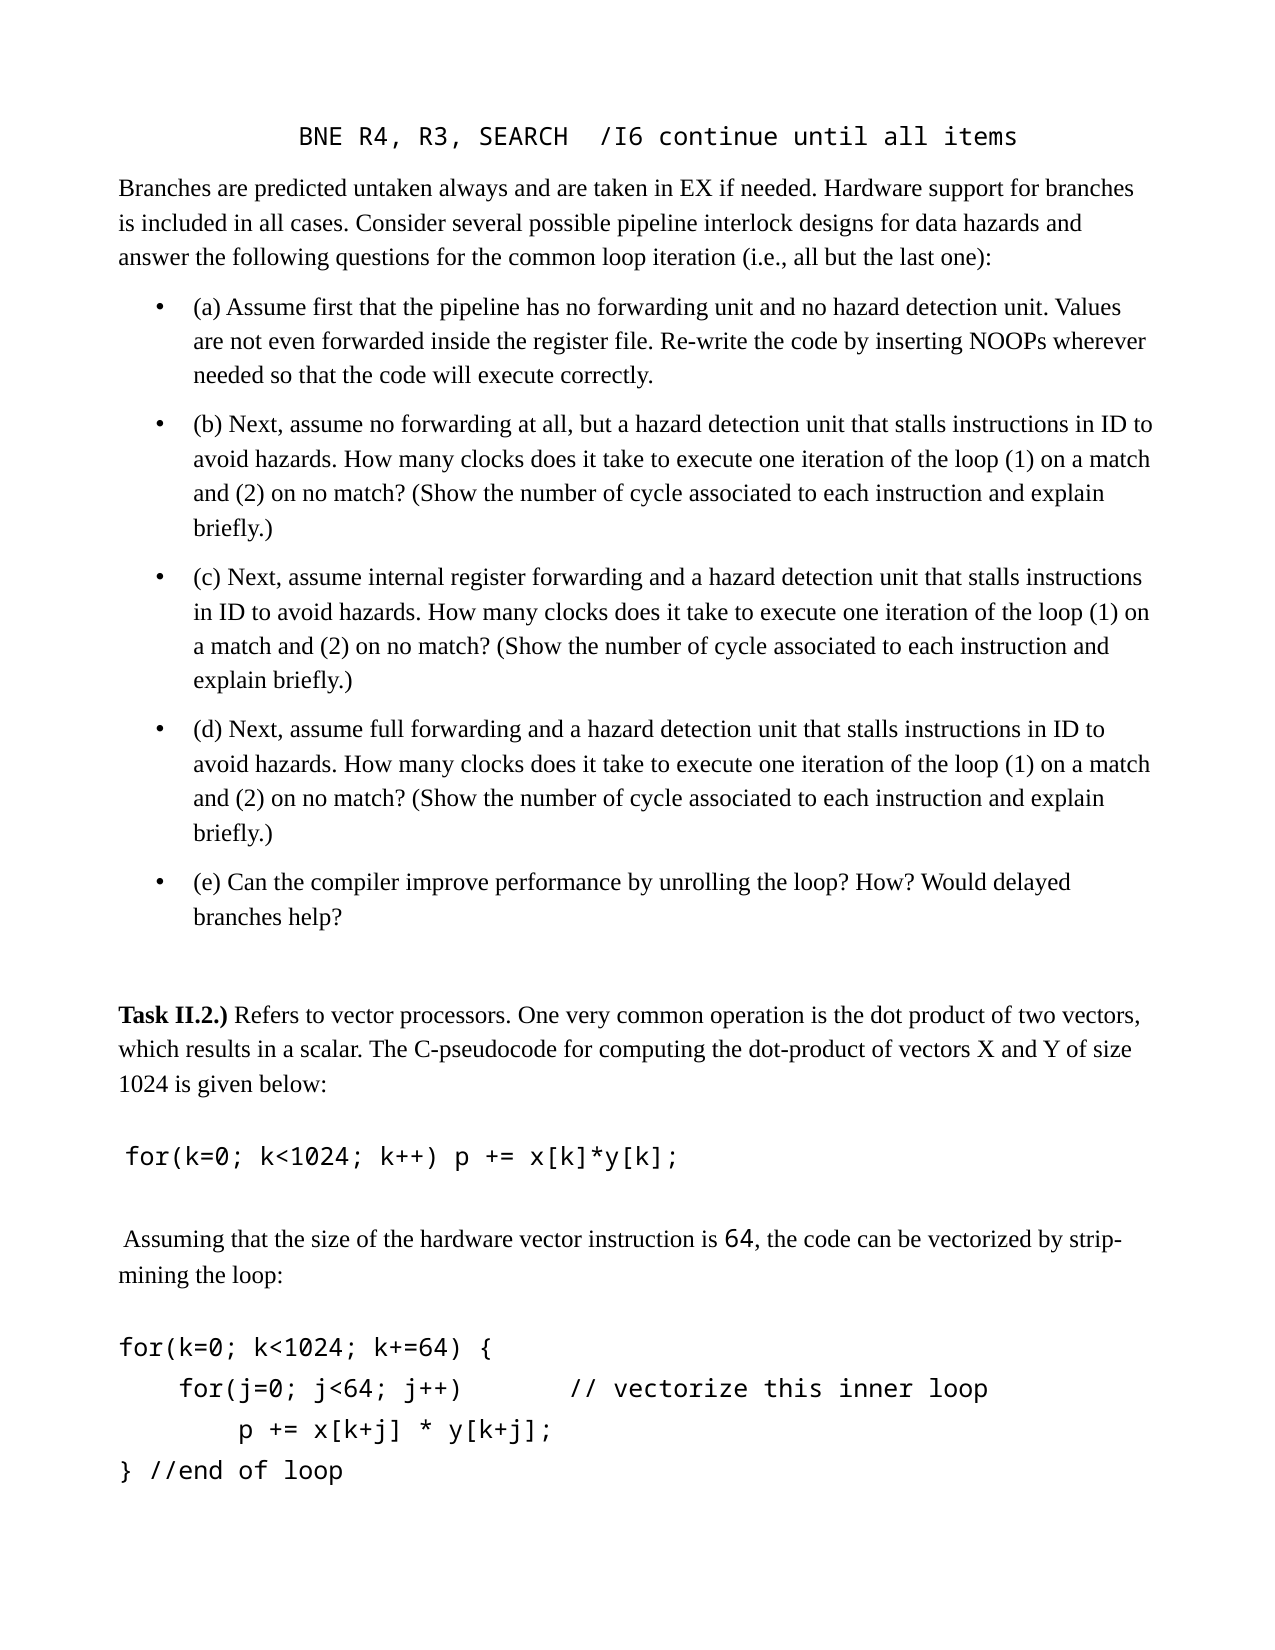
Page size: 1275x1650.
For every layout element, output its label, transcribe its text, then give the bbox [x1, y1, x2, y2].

text BNE R4, R3, SEARCH /I6 continue until all items [118, 118, 1157, 152]
list (d) Next, assume full forwarding and a hazard detection unit that stalls instructions in ID to avoid hazards. How many clocks does it take to execute one iteration of the loop (1) on a match and (2) on no match? (Show the number of cycle associated to each instruction and explain briefly.) [156, 714, 1157, 847]
text Branches are predicted untaken always and are taken in EX if needed. Hardware support for branches is included in all cases. Consider several possible pipeline interlock designs for data hazards and answer the following questions for the common loop iteration (i.e., all but the last one): [118, 173, 1157, 271]
list (a) Assume first that the pipeline has no forwarding unit and no hazard detection unit. Values are not even forwarded inside the register file. Re-write the code by inserting NOOPs wherever needed so that the code will execute correctly. [156, 292, 1157, 389]
list (e) Can the compiler improve performance by unrolling the loop? How? Would delayed branches help? [156, 867, 1157, 930]
text Task II.2.) Refers to vector processors. One very common operation is the dot product of two vectors, which results in a scalar. The C-pseudocode for computing the dot-product of vectors X and Y of size 1024 is given below: for(k=0; k<1024; k++) p += x[k]*y[k]; Assuming that the size of the hardware vector instruction is 64, the code can be vectorized by strip-mining the loop: for(k=0; k<1024; k+=64) { for(j=0; j<64; j++) // vectorize this inner loop p += x[k+j] * y[k+j]; } //end of loop [118, 1000, 1157, 1527]
list (c) Next, assume internal register forwarding and a hazard detection unit that stalls instructions in ID to avoid hazards. How many clocks does it take to execute one iteration of the loop (1) on a match and (2) on no match? (Show the number of cycle associated to each instruction and explain briefly.) [156, 562, 1157, 694]
list (b) Next, assume no forwarding at all, but a hazard detection unit that stalls instructions in ID to avoid hazards. How many clocks does it take to execute one iteration of the loop (1) on a match and (2) on no match? (Show the number of cycle associated to each instruction and explain briefly.) [156, 409, 1157, 542]
